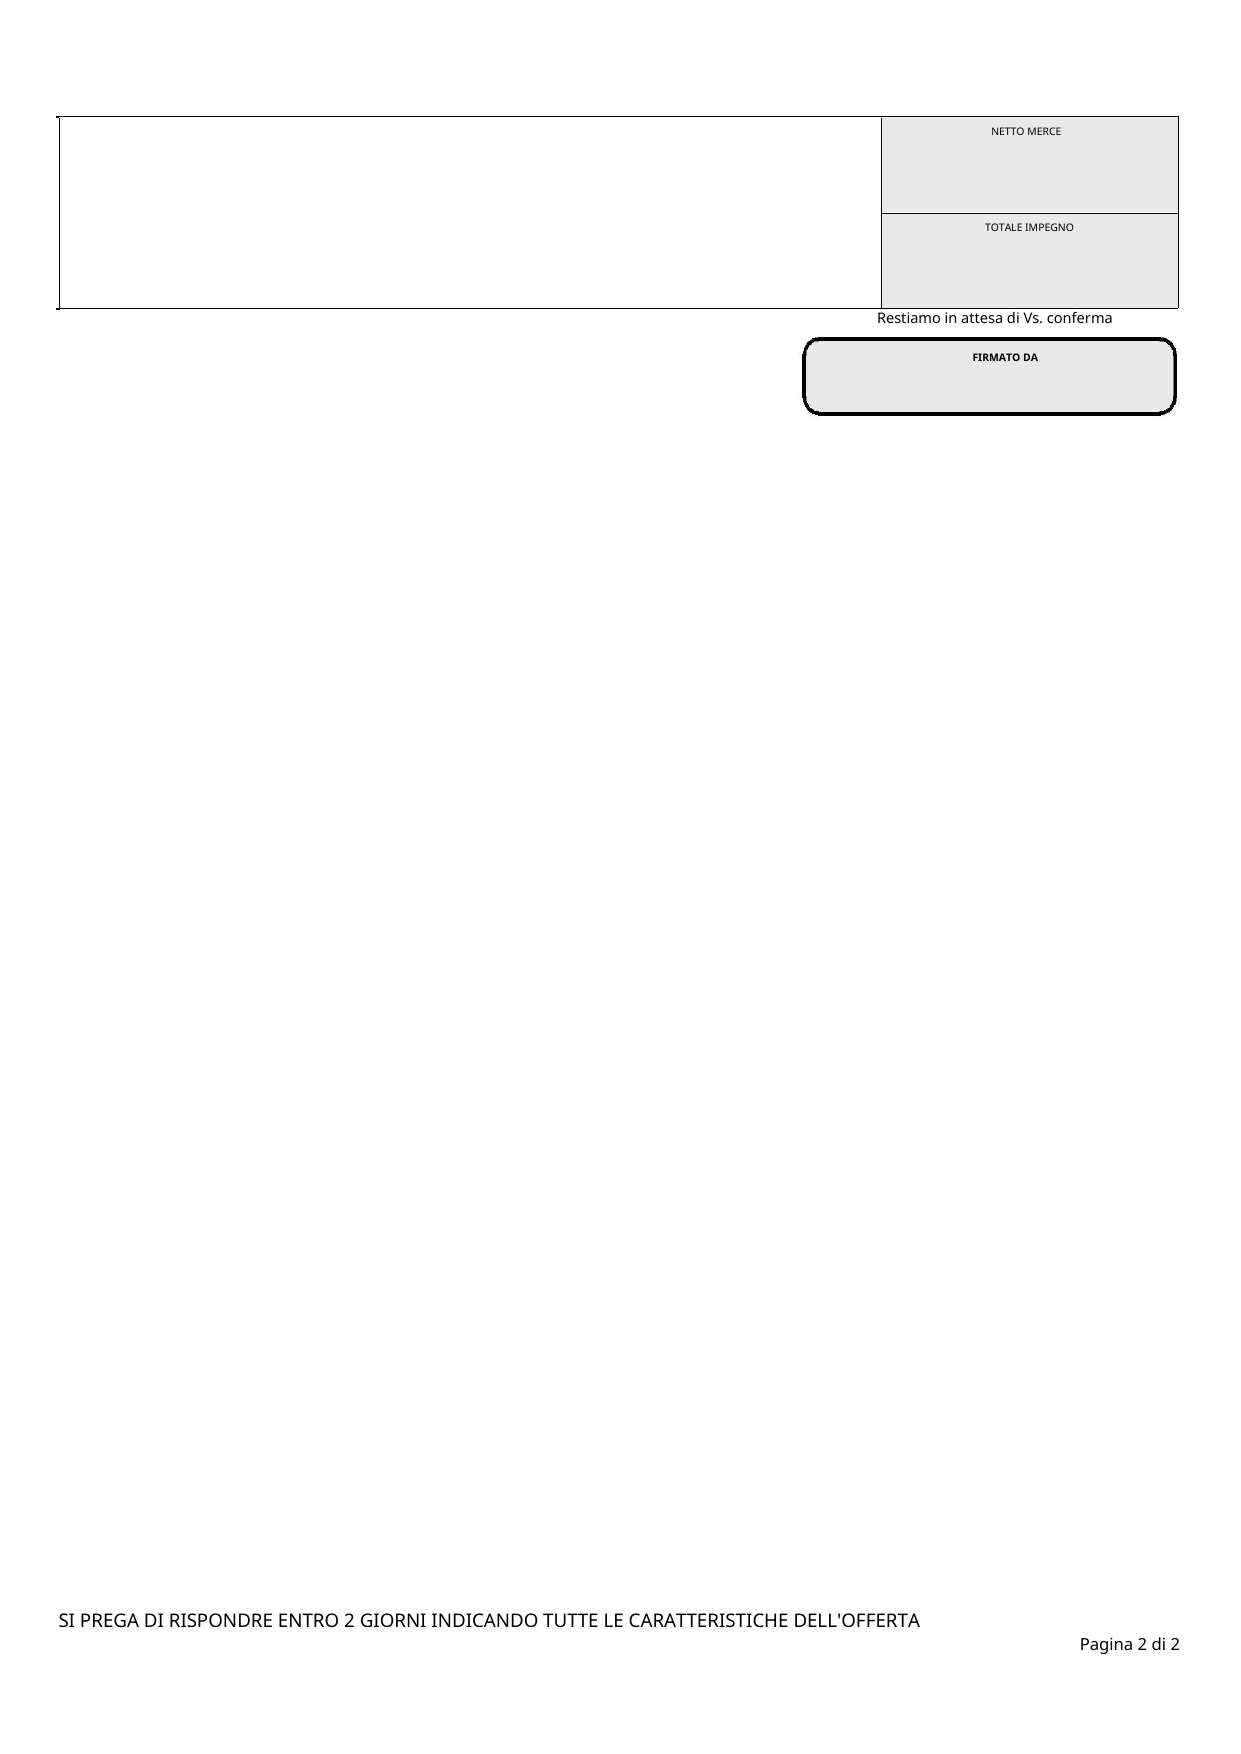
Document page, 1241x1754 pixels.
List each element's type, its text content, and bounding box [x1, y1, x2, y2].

table_cell [59, 364, 797, 400]
table_header NETTO MERCE [882, 117, 1178, 144]
table_cell <italian_number(o.amount_total)> [882, 240, 1178, 308]
table_cell <italian_number(o.amount_untaxed)> [882, 144, 1178, 212]
table_cell Restiamo in attesa di Vs. conferma [874, 309, 1178, 327]
table_cell [59, 327, 874, 364]
table_cell [59, 400, 874, 451]
table_cell [59, 309, 874, 327]
table_cell [874, 420, 1178, 451]
table_header <o.notes> [60, 117, 881, 308]
picture [797, 331, 1181, 420]
table_cell FIRMATO DA [874, 327, 1178, 331]
table_cell TOTALE IMPEGNO [882, 214, 1178, 240]
